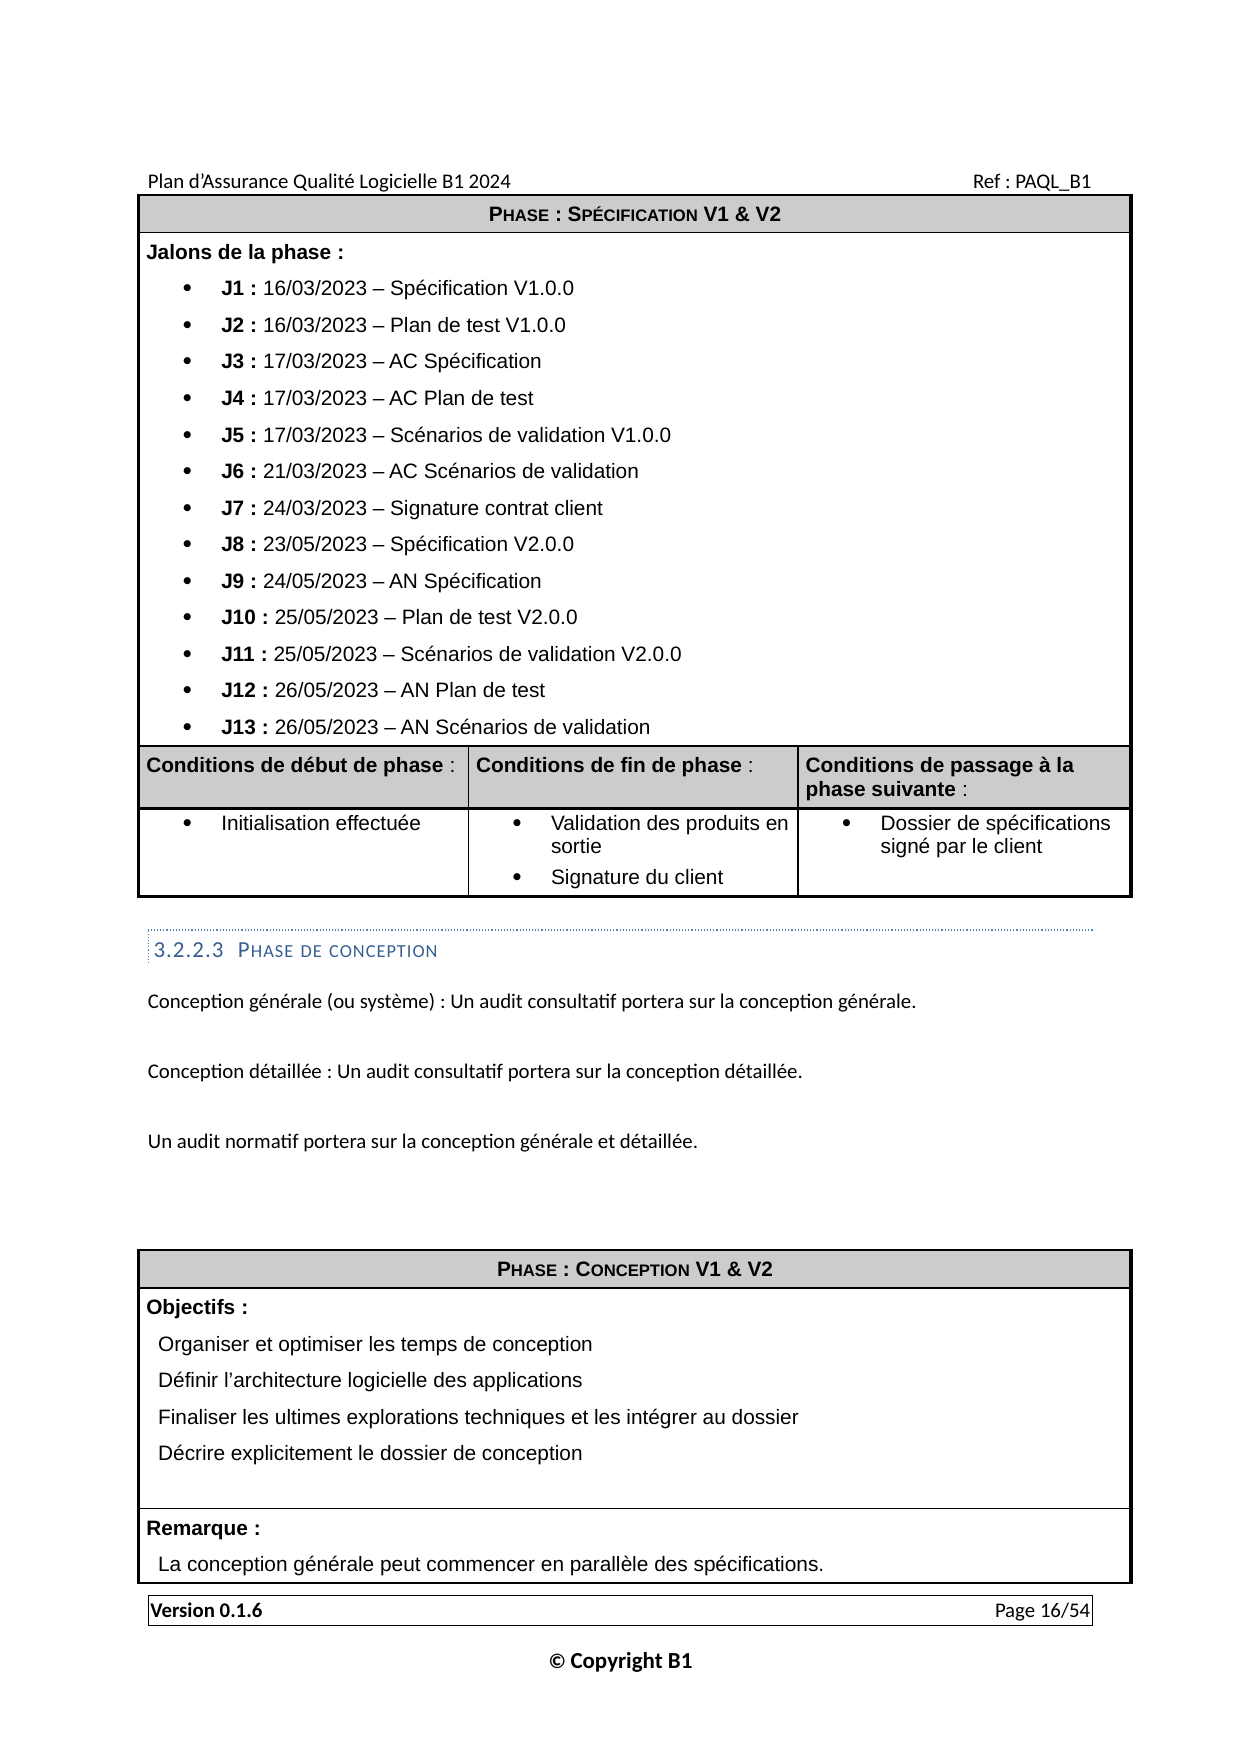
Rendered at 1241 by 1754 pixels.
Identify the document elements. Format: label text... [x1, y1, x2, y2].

table_cell Objectifs : Organiser et optimiser les temps de conception Définir l’architecture logicielle des applications Finaliser les ultimes explorations techniques et les intégrer au dossier Décrire explicitement le dossier de conception [140, 1289, 1129, 1508]
table_header Phase : Spécification V1 & V2 [140, 196, 1129, 232]
table_cell Conditions de passage à la phase suivante : [799, 747, 1129, 807]
table_cell Conditions de fin de phase : [469, 747, 797, 807]
table_header Phase : Conception V1 & V2 [140, 1251, 1129, 1287]
text Un audit normatif portera sur la conception générale et détaillée. [148, 1129, 1093, 1154]
text Conception détaillée : Un audit consultatif portera sur la conception détaillée. [148, 1058, 1093, 1084]
text Conception générale (ou système) : Un audit consultatif portera sur la conception générale. [148, 988, 1093, 1013]
table_cell Remarque : La conception générale peut commencer en parallèle des spécifications. [140, 1509, 1129, 1582]
table_cell Jalons de la phase : J1 : 16/03/2023 – Spécification V1.0.0 J2 : 16/03/2023 – Plan de test V1.0.0 J3 : 17/03/2023 – AC Spécification J4 : 17/03/2023 – AC Plan de test J5 : 17/03/2023 – Scénarios de validation V1.0.0 J6 : 21/03/2023 – AC Scénarios de validation J7 : 24/03/2023 – Signature contrat client J8 : 23/05/2023 – Spécification V2.0.0 J9 : 24/05/2023 – AN Spécification J10 : 25/05/2023 – Plan de test V2.0.0 J11 : 25/05/2023 – Scénarios de validation V2.0.0 J12 : 26/05/2023 – AN Plan de test J13 : 26/05/2023 – AN Scénarios de validation [140, 233, 1129, 745]
table_cell Validation des produits en sortie Signature du client [469, 810, 797, 895]
table_cell Initialisation effectuée [140, 810, 468, 895]
table_cell Conditions de début de phase : [140, 747, 468, 807]
table_cell Dossier de spécifications signé par le client [799, 810, 1129, 895]
list Phase de conception [148, 929, 1093, 963]
